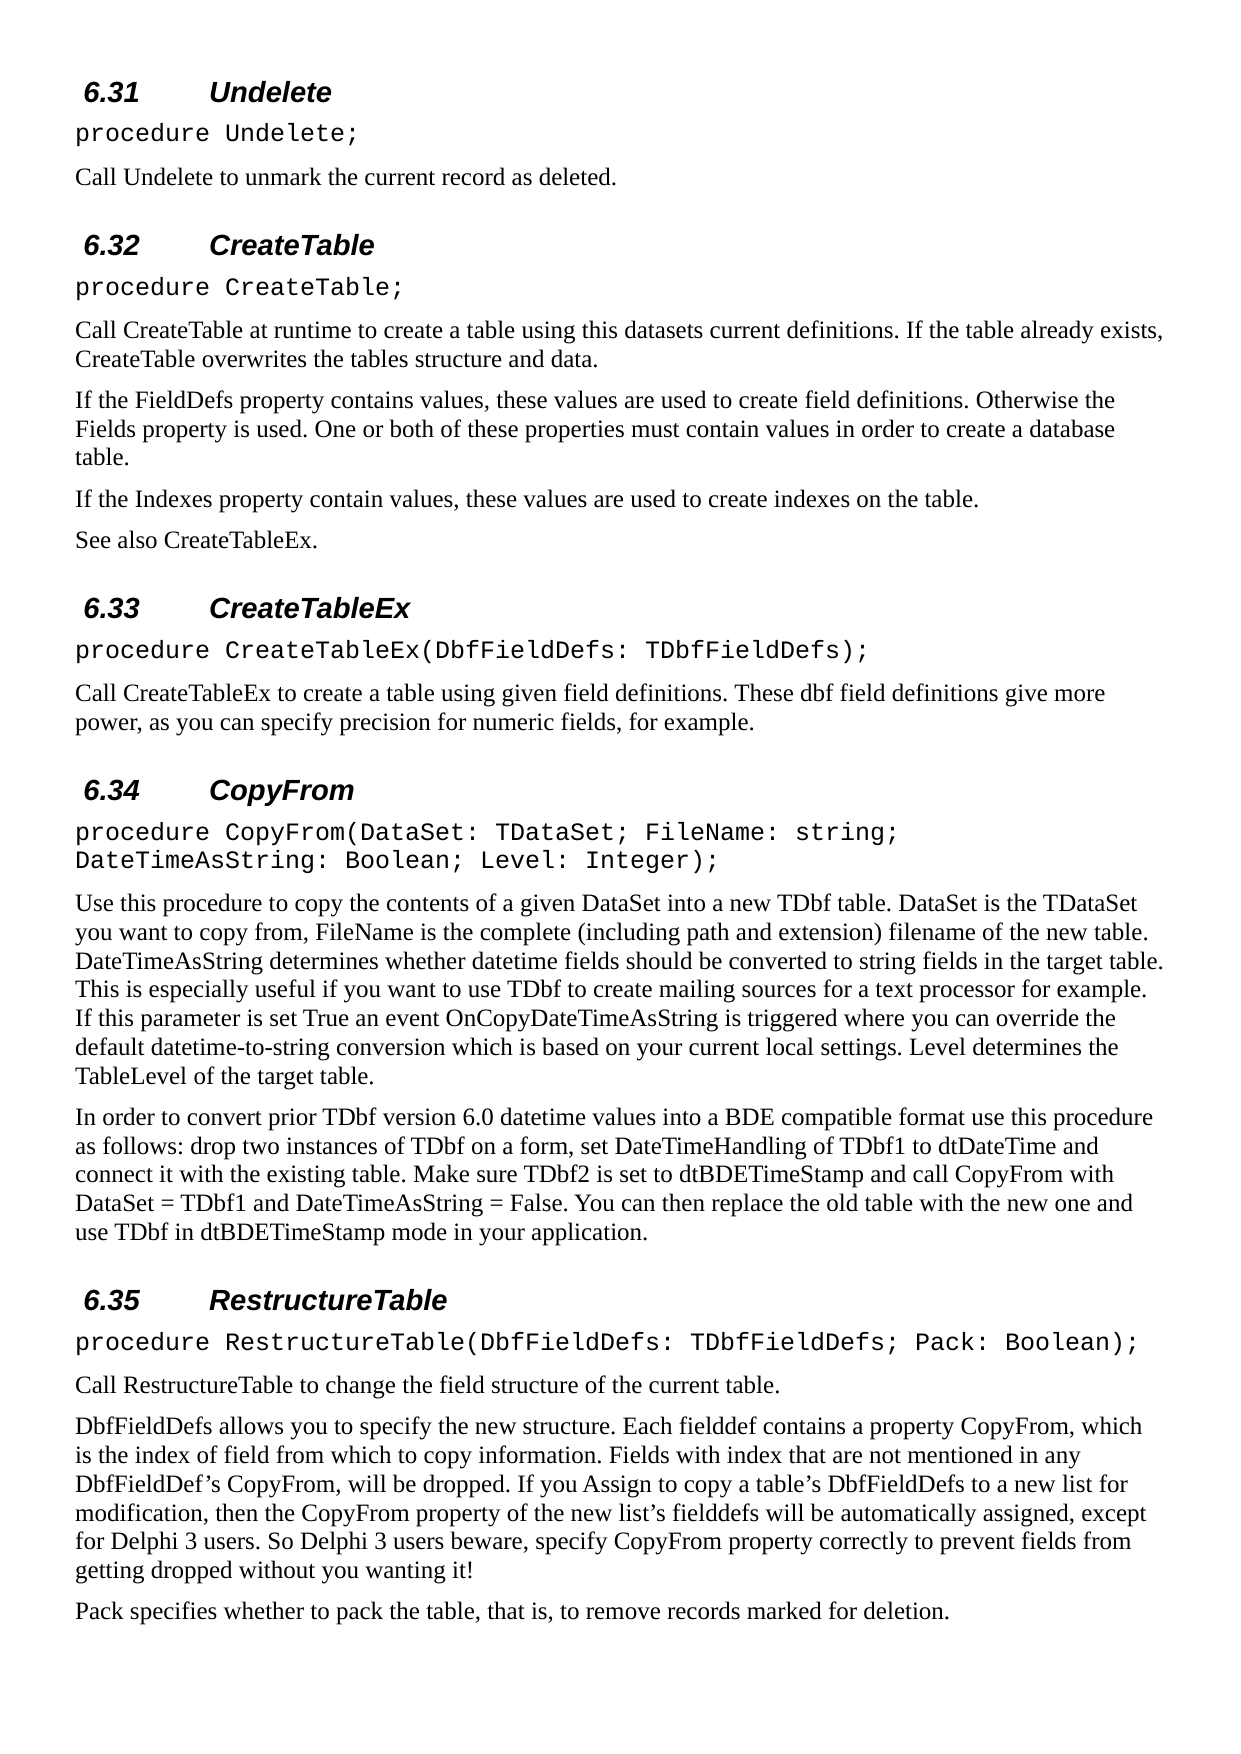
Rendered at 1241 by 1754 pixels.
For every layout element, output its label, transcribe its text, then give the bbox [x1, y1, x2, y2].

subtitle CreateTable [75, 228, 1165, 262]
text procedure CopyFrom(DataSet: TDataSet; FileName: string; DateTimeAsString: Boolean; Level: Integer); [75, 819, 1165, 876]
text See also CreateTableEx. [75, 525, 1165, 554]
subtitle Undelete [75, 75, 1165, 108]
text Call Undelete to unmark the current record as deleted. [75, 162, 1165, 191]
text Use this procedure to copy the contents of a given DataSet into a new TDbf table. DataSet is the TDataSet you want to copy from, FileName is the complete (including path and extension) filename of the new table. DateTimeAsString determines whether datetime fields should be converted to string fields in the target table. This is especially useful if you want to use TDbf to create mailing sources for a text processor for example. If this parameter is set True an event OnCopyDateTimeAsString is triggered where you can override the default datetime-to-string conversion which is based on your current local settings. Level determines the TableLevel of the target table. [75, 888, 1165, 1089]
text procedure CreateTableEx(DbfFieldDefs: TDbfFieldDefs); [75, 637, 1165, 666]
text If the Indexes property contain values, these values are used to create indexes on the table. [75, 484, 1165, 512]
subtitle RestructureTable [75, 1283, 1165, 1317]
text Pack specifies whether to pack the table, that is, to remove records marked for deletion. [75, 1596, 1165, 1625]
subtitle CopyFrom [75, 773, 1165, 807]
text DbfFieldDefs allows you to specify the new structure. Each fielddef contains a property CopyFrom, which is the index of field from which to copy information. Fields with index that are not mentioned in any DbfFieldDef’s CopyFrom, will be dropped. If you Assign to copy a table’s DbfFieldDefs to a new list for modification, then the CopyFrom property of the new list’s fielddefs will be automatically assigned, except for Delphi 3 users. So Delphi 3 users beware, specify CopyFrom property correctly to prevent fields from getting dropped without you wanting it! [75, 1411, 1165, 1584]
text Call RestructureTable to change the field structure of the current table. [75, 1370, 1165, 1399]
text Call CreateTableEx to create a table using given field definitions. These dbf field definitions give more power, as you can specify precision for numeric fields, for example. [75, 678, 1165, 736]
text If the FieldDefs property contains values, these values are used to create field definitions. Otherwise the Fields property is used. One or both of these properties must contain values in order to create a database table. [75, 385, 1165, 471]
text Call CreateTable at runtime to create a table using this datasets current definitions. If the table already exists, CreateTable overwrites the tables structure and data. [75, 315, 1165, 372]
text procedure RestructureTable(DbfFieldDefs: TDbfFieldDefs; Pack: Boolean); [75, 1329, 1165, 1358]
text procedure CreateTable; [75, 274, 1165, 302]
text In order to convert prior TDbf version 6.0 datetime values into a BDE compatible format use this procedure as follows: drop two instances of TDbf on a form, set DateTimeHandling of TDbf1 to dtDateTime and connect it with the existing table. Make sure TDbf2 is set to dtBDETimeStamp and call CopyFrom with DataSet = TDbf1 and DateTimeAsString = False. You can then replace the old table with the new one and use TDbf in dtBDETimeStamp mode in your application. [75, 1102, 1165, 1246]
text procedure Undelete; [75, 121, 1165, 149]
subtitle CreateTableEx [75, 591, 1165, 625]
